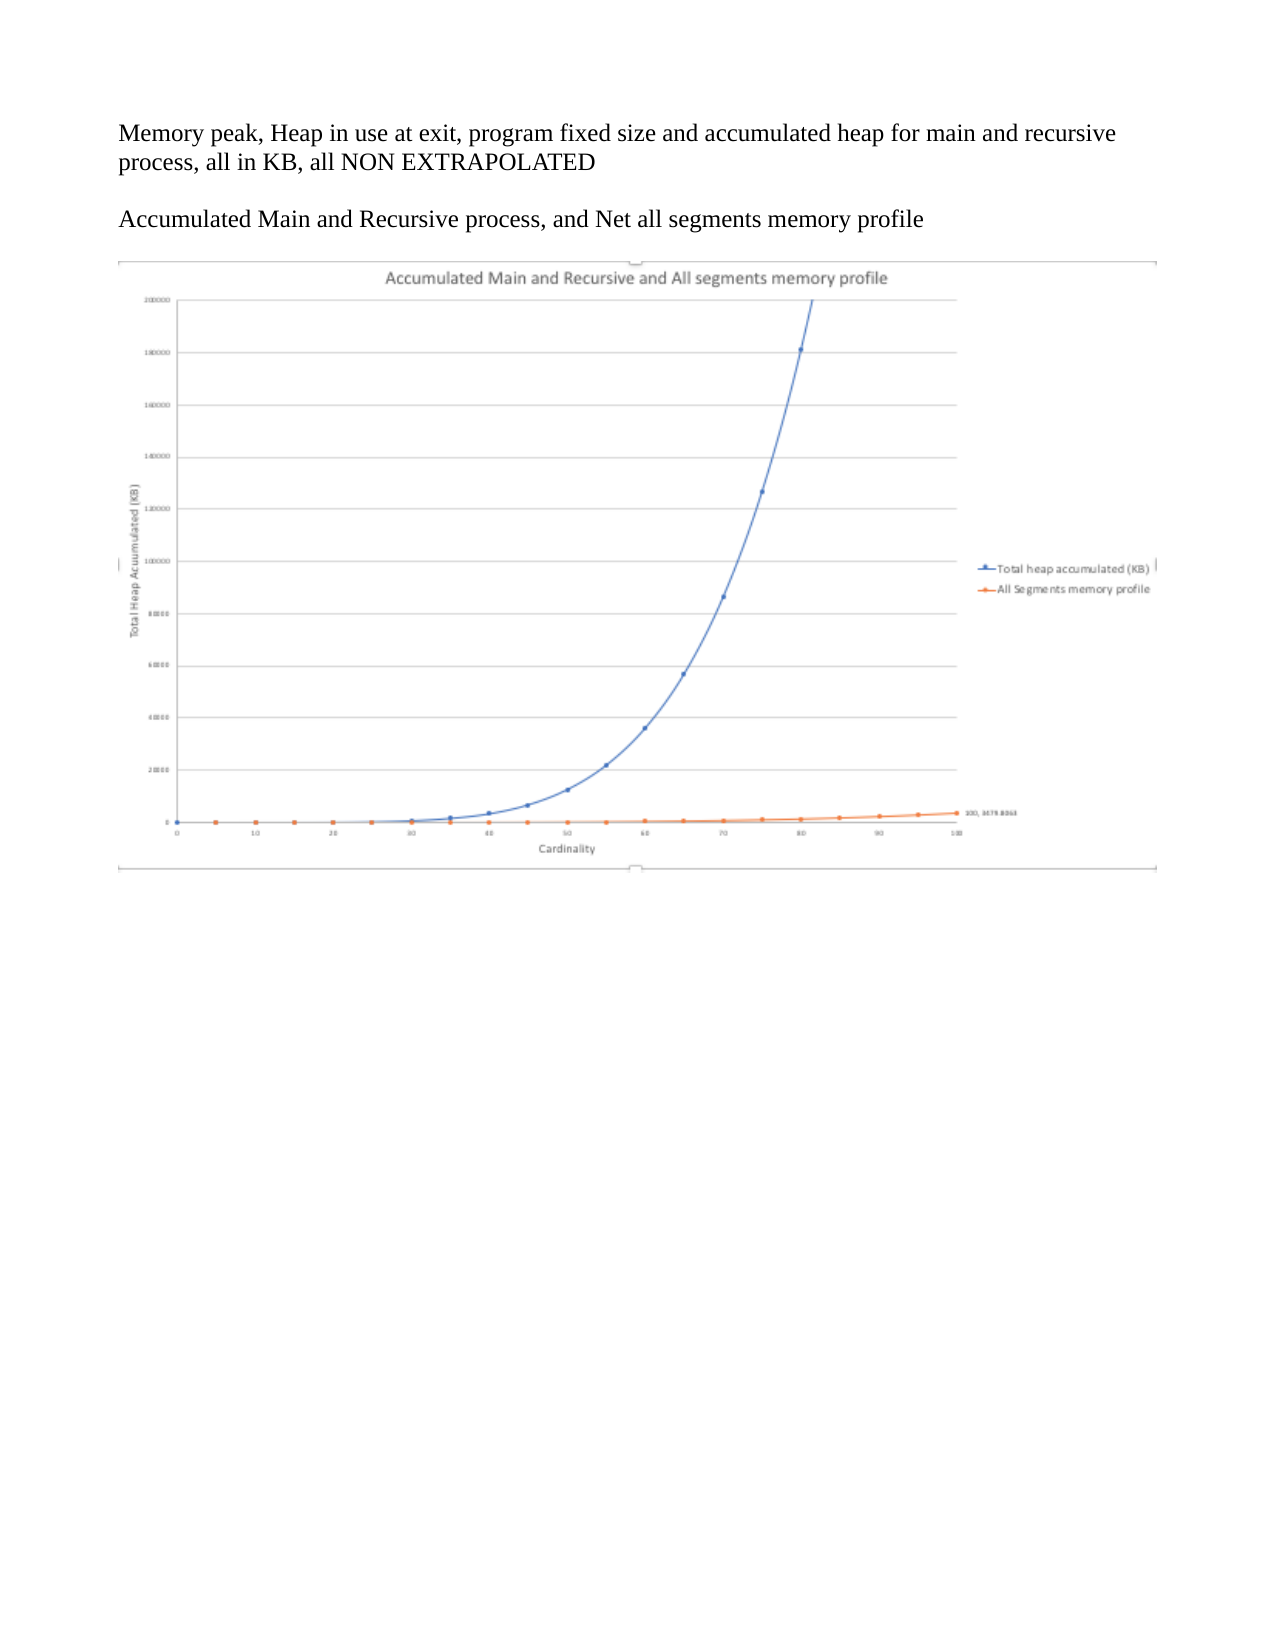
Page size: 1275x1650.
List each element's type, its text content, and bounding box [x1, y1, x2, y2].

picture [118, 261, 1157, 873]
text Accumulated Main and Recursive process, and Net all segments memory profile [118, 204, 1157, 233]
text Memory peak, Heap in use at exit, program fixed size and accumulated heap for main and recursive process, all in KB, all NON EXTRAPOLATED [118, 118, 1157, 176]
